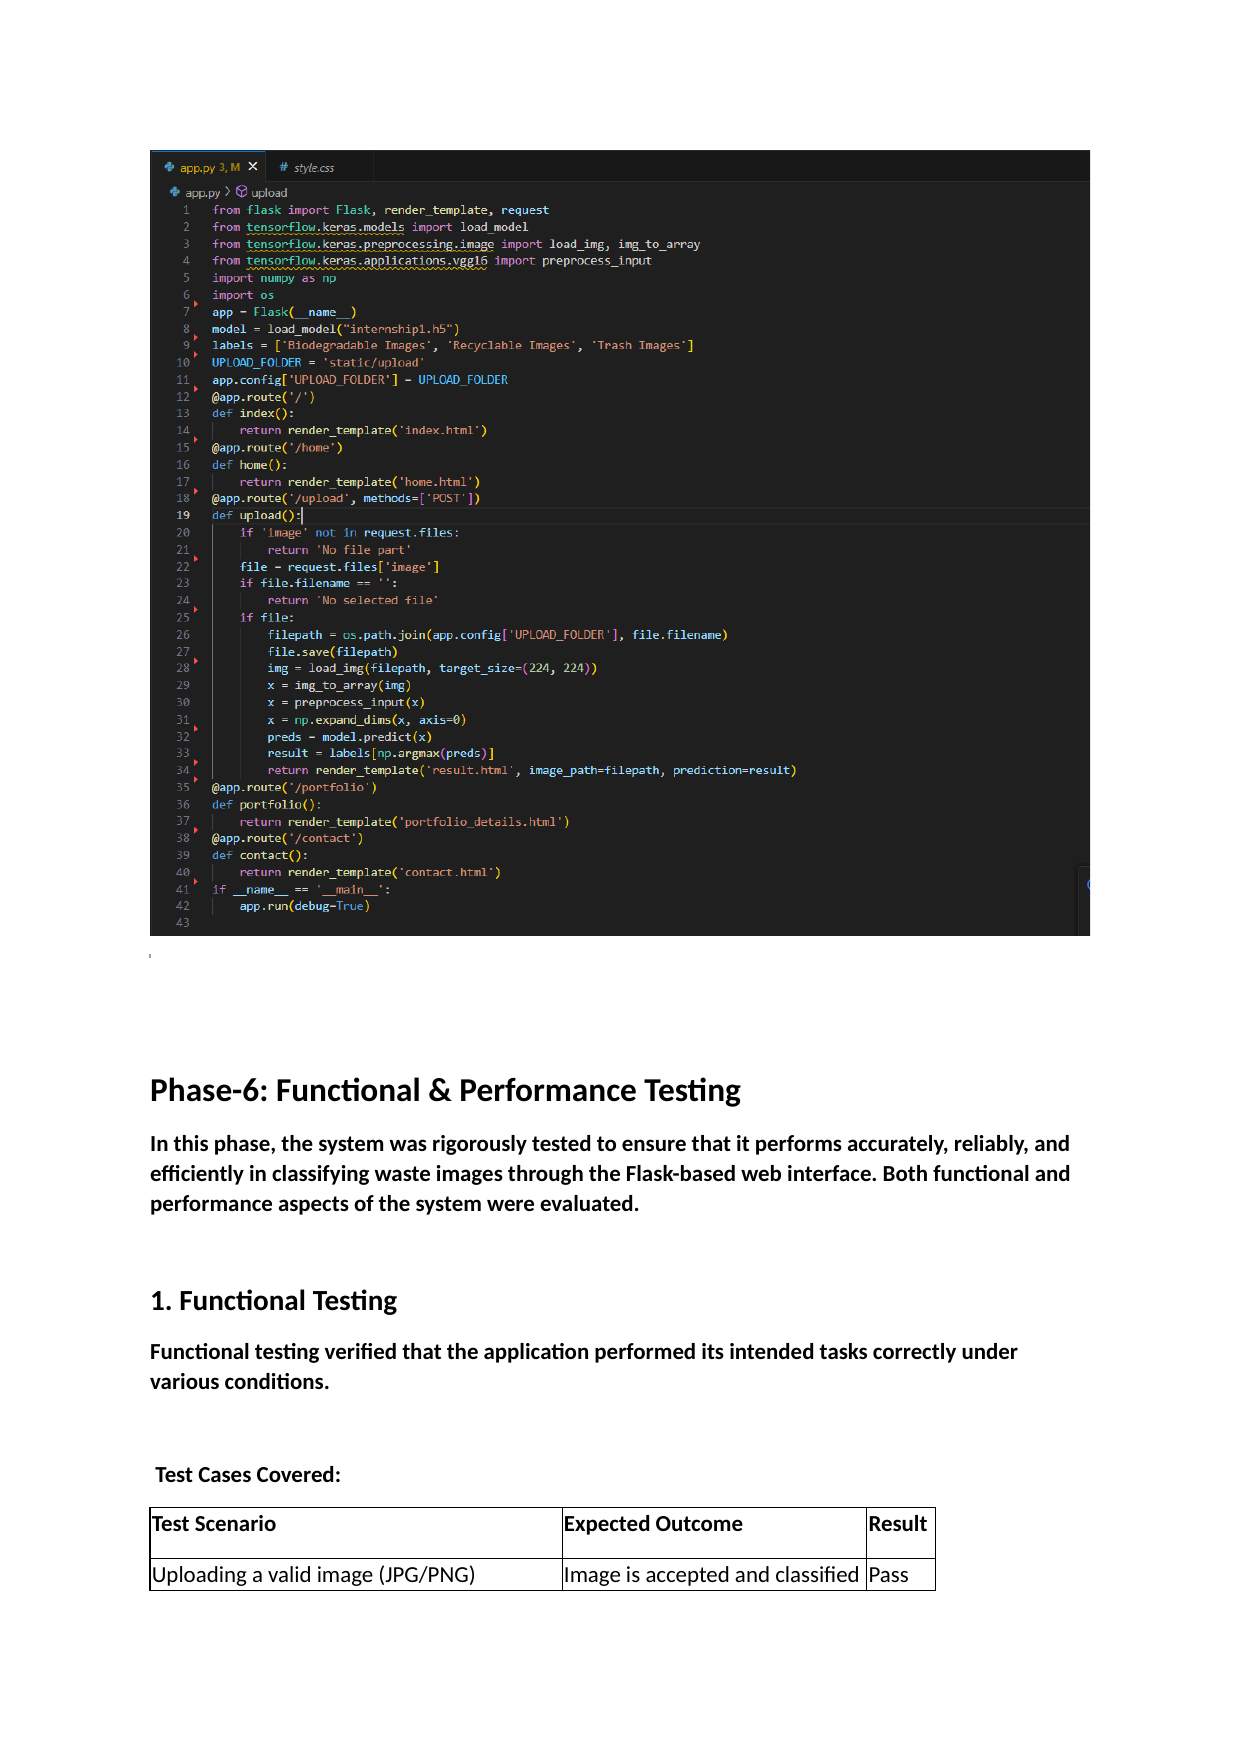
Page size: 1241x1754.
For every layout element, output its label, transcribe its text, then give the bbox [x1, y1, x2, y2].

table_cell Image is accepted and classified [563, 1559, 866, 1589]
text Test Cases Covered: [150, 1460, 1090, 1488]
text Functional testing verified that the application performed its intended tasks correctly under various conditions. [150, 1337, 1090, 1395]
table_header Result [867, 1508, 935, 1557]
text 1. Functional Testing [150, 1282, 1090, 1318]
text Phase-6: Functional & Performance Testing [150, 1069, 1090, 1110]
text In this phase, the system was rigorously tested to ensure that it performs accurately, reliably, and efficiently in classifying waste images through the Flask-based web interface. Both functional and performance aspects of the system were evaluated. [150, 1129, 1090, 1217]
table_cell Uploading a valid image (JPG/PNG) [151, 1559, 562, 1589]
table_header Test Scenario [151, 1508, 562, 1557]
table_cell Pass [867, 1559, 935, 1589]
table_header Expected Outcome [563, 1508, 866, 1557]
